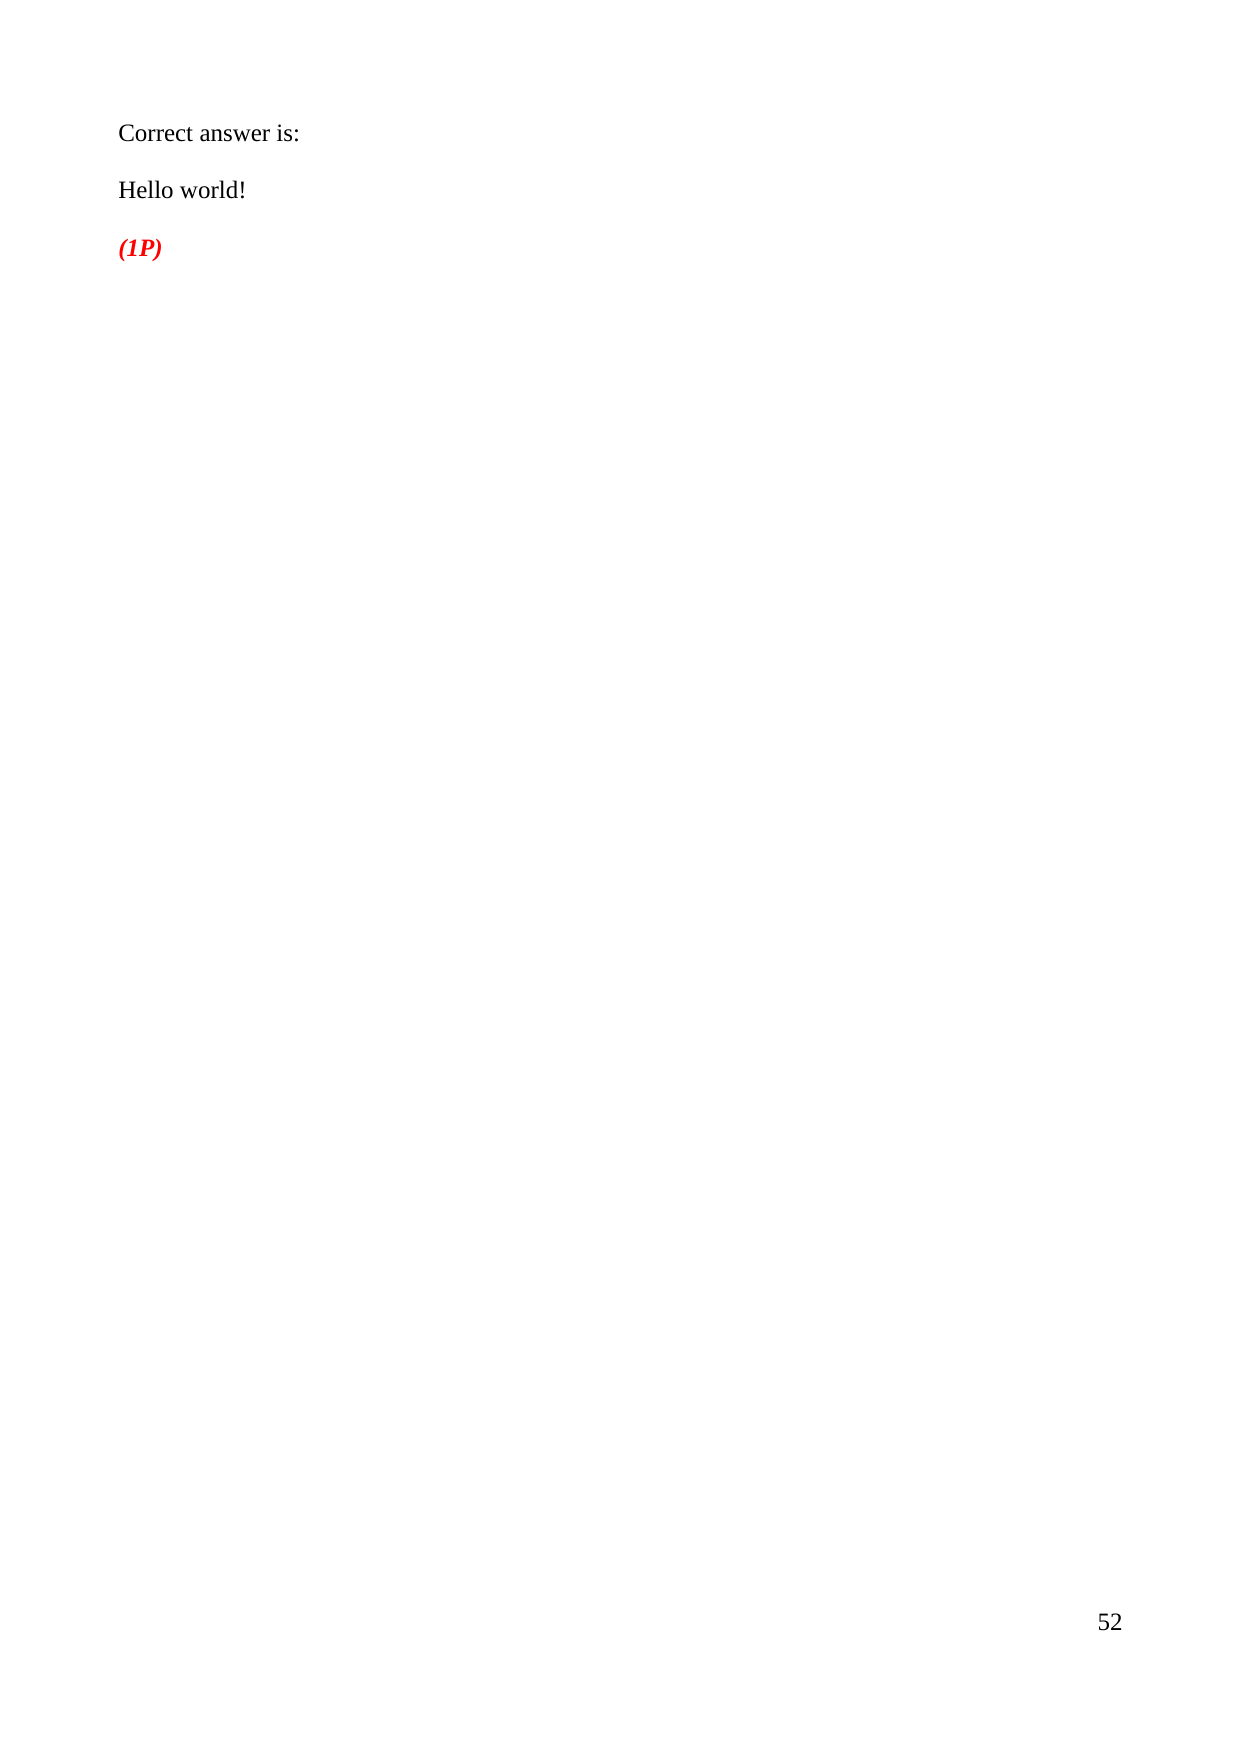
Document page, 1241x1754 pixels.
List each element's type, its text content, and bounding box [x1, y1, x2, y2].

text Hello world! [118, 176, 1122, 204]
text (1P) [118, 233, 1122, 262]
text Correct answer is: [118, 118, 1122, 147]
